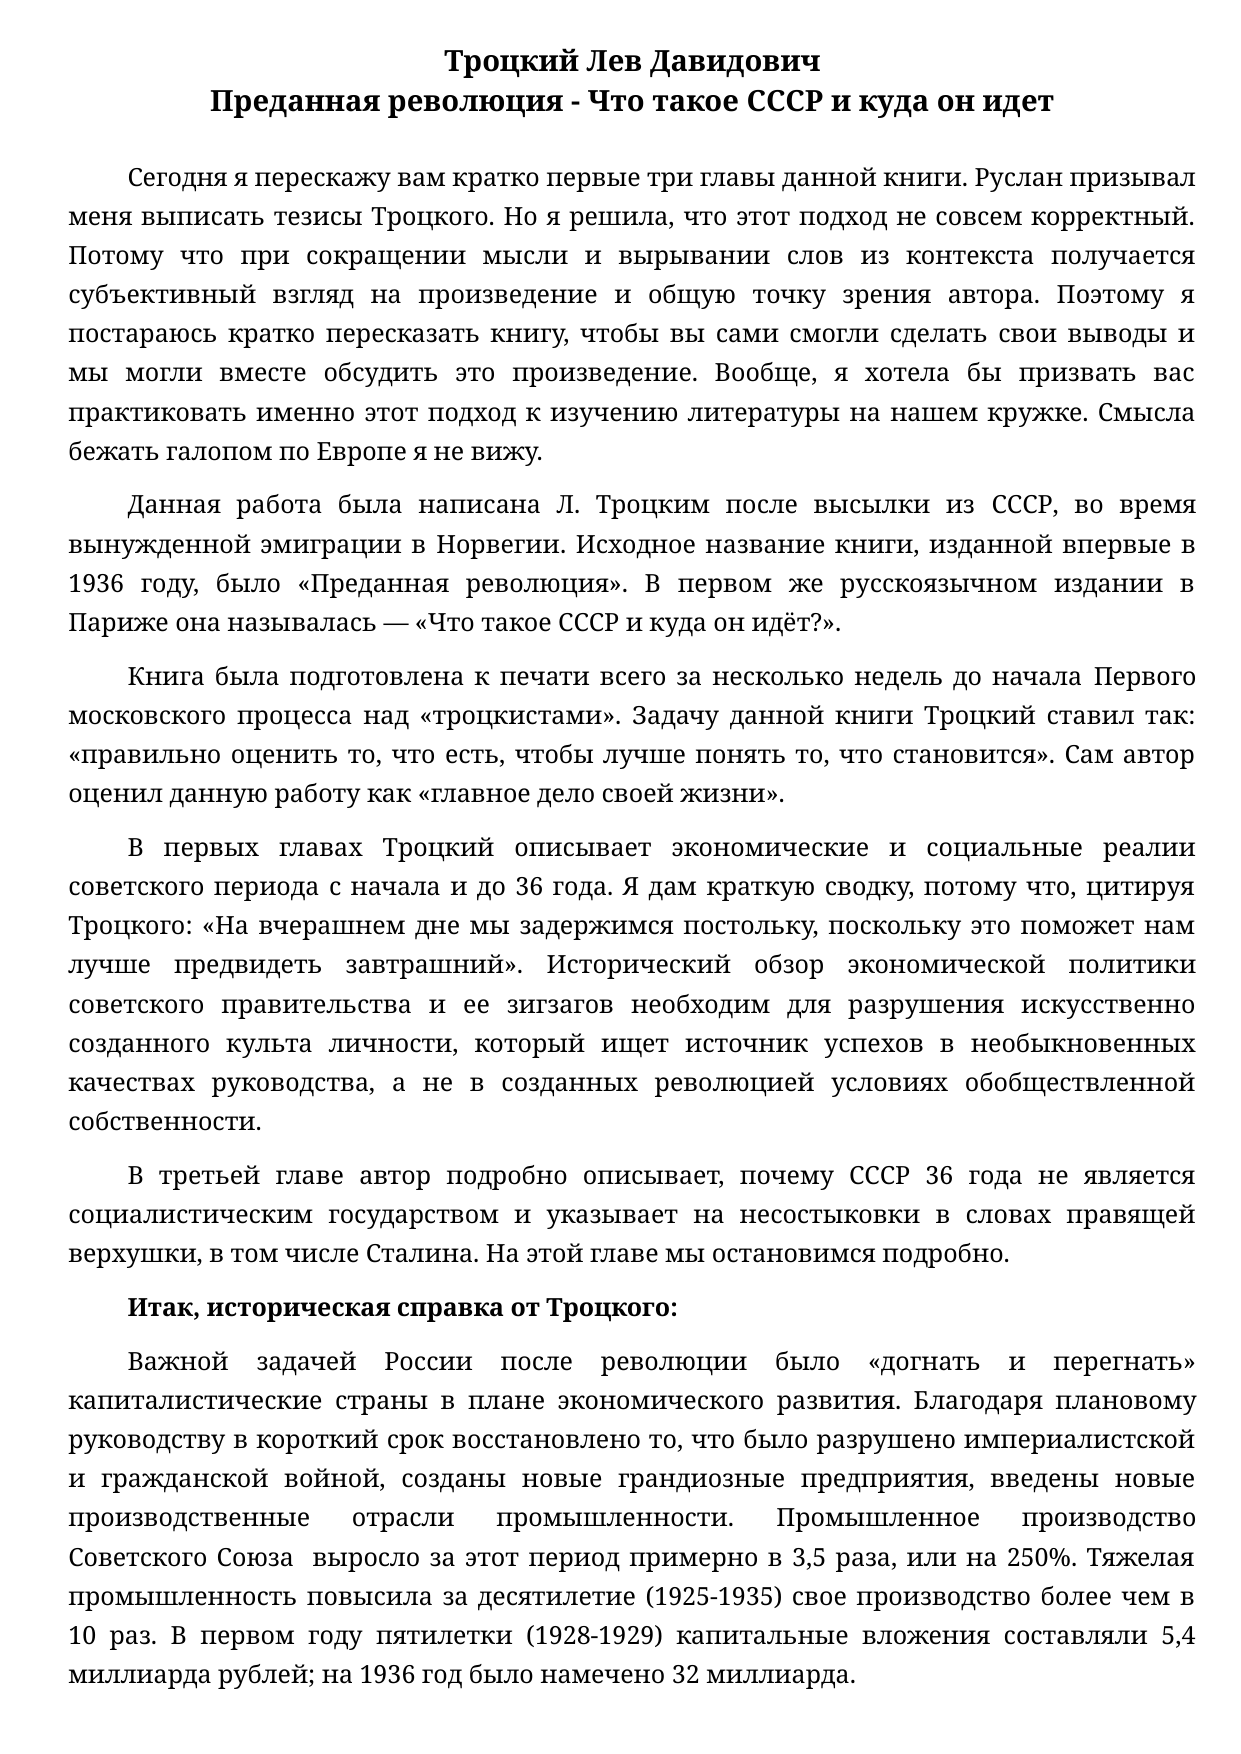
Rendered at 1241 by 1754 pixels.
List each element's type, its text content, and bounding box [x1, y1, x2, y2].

text Сегодня я перескажу вам кратко первые три главы данной книги. Руслан призывал меня выписать тезисы Троцкого. Но я решила, что этот подход не совсем корректный. Потому что при сокращении мысли и вырывании слов из контекста получается субъективный взгляд на произведение и общую точку зрения автора. Поэтому я постараюсь кратко пересказать книгу, чтобы вы сами смогли сделать свои выводы и мы могли вместе обсудить это произведение. Вообще, я хотела бы призвать вас практиковать именно этот подход к изучению литературы на нашем кружке. Смысла бежать галопом по Европе я не вижу. [68, 159, 1196, 467]
text Важной задачей России после революции было «догнать и перегнать» капиталистические страны в плане экономического развития. Благодаря плановому руководству в короткий срок восстановлено то, что было разрушено империалистской и гражданской войной, созданы новые грандиозные предприятия, введены новые производственные отрасли промышленности. Промышленное производство Советского Союза выросло за этот период примерно в 3,5 раза, или на 250%. Тяжелая промышленность повысила за десятилетие (1925-1935) свое производство более чем в 10 раз. В первом году пятилетки (1928-1929) капитальные вложения составляли 5,4 миллиарда рублей; на 1936 год было намечено 32 миллиарда. [68, 1343, 1196, 1691]
text Книга была подготовлена к печати всего за несколько недель до начала Первого московского процесса над «троцкистами». Задачу данной книги Троцкий ставил так: «правильно оценить то, что есть, чтобы лучше понять то, что становится». Сам автор оценил данную работу как «главное дело своей жизни». [68, 658, 1196, 810]
text В первых главах Троцкий описывает экономические и социальные реалии советского периода с начала и до 36 года. Я дам краткую сводку, потому что, цитируя Троцкого: «Hа вчерашнем дне мы задержимся постольку, поскольку это поможет нам лучше предвидеть завтрашний». Исторический обзор экономической политики советского правительства и ее зигзагов необходим для разрушения искусственно созданного культа личности, который ищет источник успехов в необыкновенных качествах руководства, а не в созданных революцией условиях обобществленной собственности. [68, 830, 1196, 1138]
text Итак, историческая справка от Троцкого: [68, 1290, 1196, 1324]
subtitle Троцкий Лев Давидович [68, 40, 1196, 80]
text Данная работа была написана Л. Троцким после высылки из СССР, во время вынужденной эмиграции в Норвегии. Исходное название книги, изданной впервые в 1936 году, было «Преданная революция». В первом же русскоязычном издании в Париже она называлась — «Что такое СССР и куда он идёт?». [68, 487, 1196, 639]
text В третьей главе автор подробно описывает, почему СССР 36 года не является социалистическим государством и указывает на несостыковки в словах правящей верхушки, в том числе Сталина. На этой главе мы остановимся подробно. [68, 1158, 1196, 1270]
subtitle Преданная революция - Что такое СССР и куда он идет [68, 80, 1196, 119]
